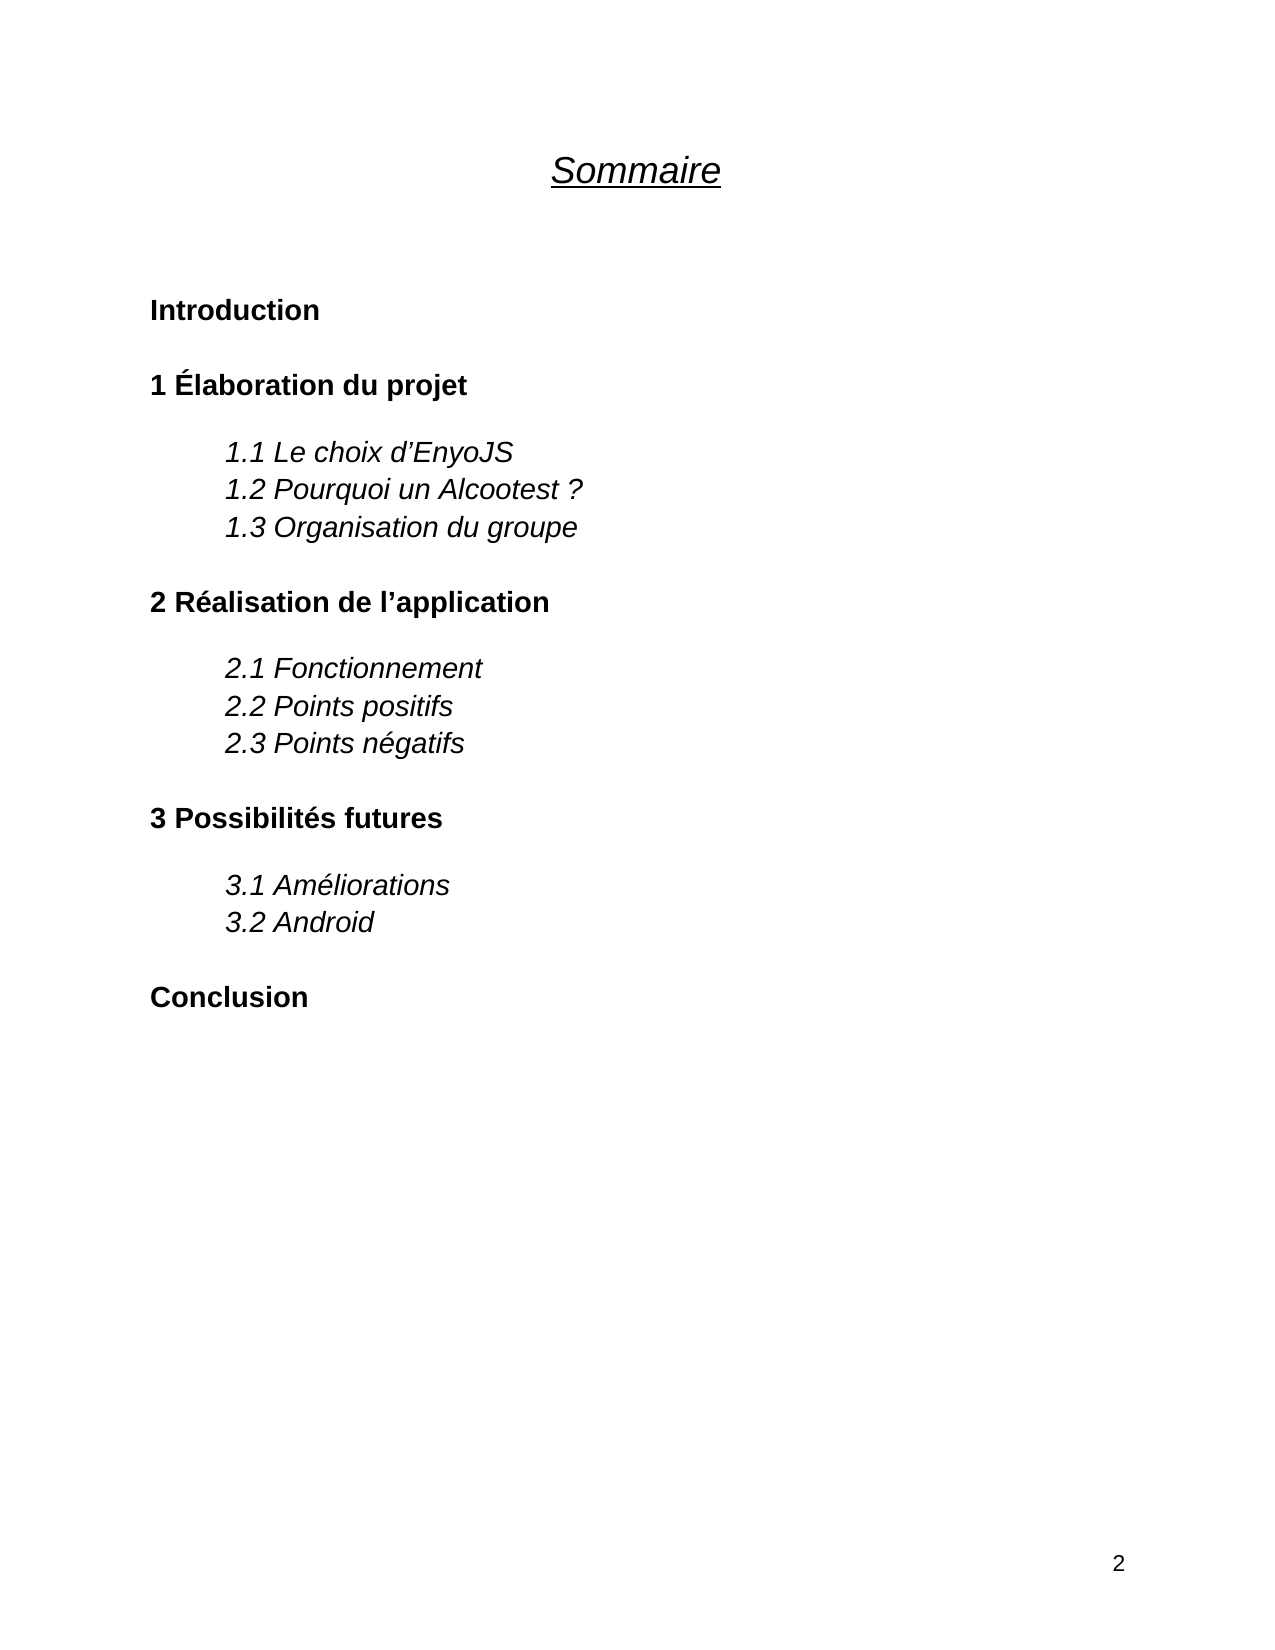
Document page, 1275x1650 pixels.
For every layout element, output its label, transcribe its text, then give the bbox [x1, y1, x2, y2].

text 2.2 Points positifs [150, 690, 1125, 722]
text 2.1 Fonctionnement [150, 652, 1125, 685]
text Introduction [150, 294, 1125, 327]
text 2 Réalisation de l’application [150, 586, 1125, 618]
text 1.1 Le choix d’EnyoJS [150, 436, 1125, 468]
text 1 Élaboration du projet [150, 369, 1125, 402]
text 1.2 Pourquoi un Alcootest ? [150, 473, 1125, 506]
text 3.1 Améliorations [150, 869, 1125, 901]
text 3.2 Android [150, 906, 1125, 939]
text 2.3 Points négatifs [150, 727, 1125, 760]
text Sommaire [150, 150, 1125, 192]
text 1.3 Organisation du groupe [150, 511, 1125, 543]
text Conclusion [150, 981, 1125, 1013]
text 3 Possibilités futures [150, 802, 1125, 834]
